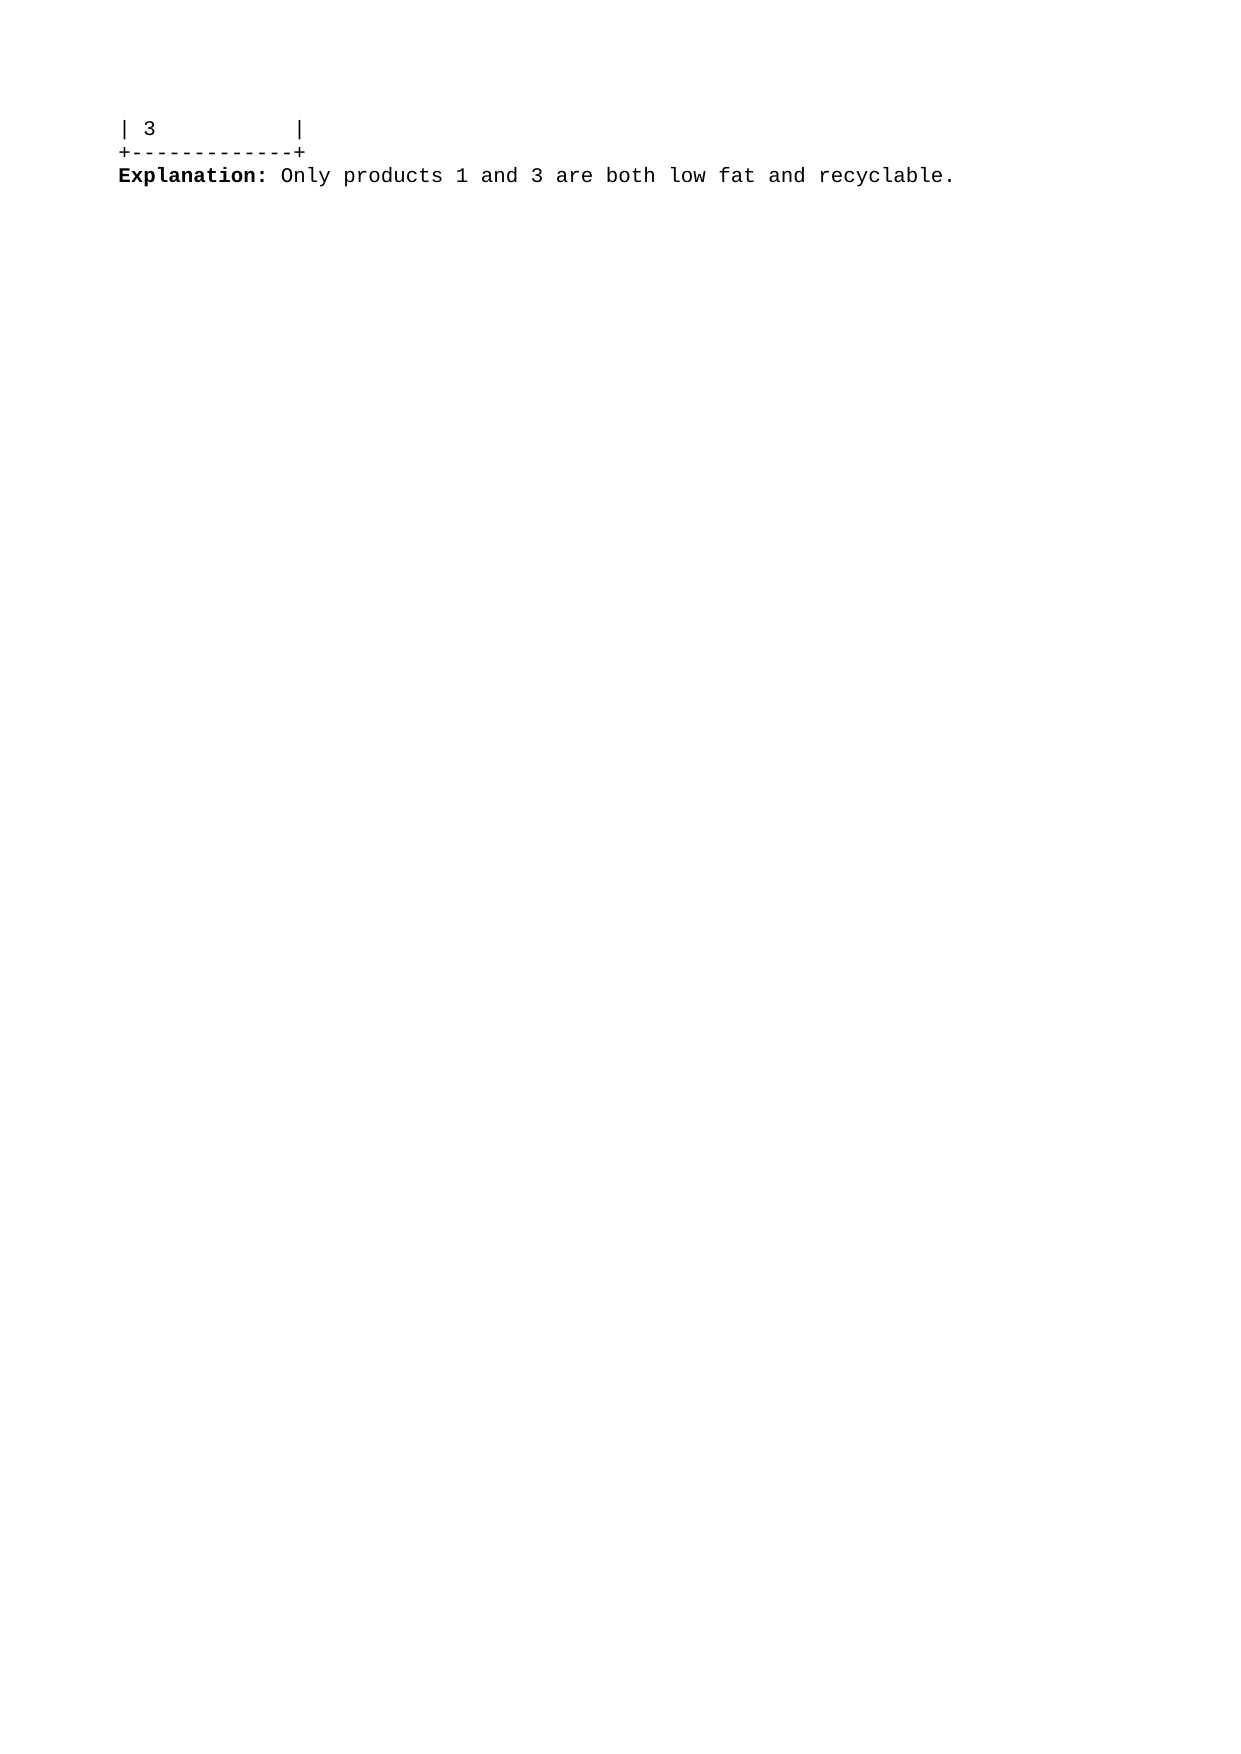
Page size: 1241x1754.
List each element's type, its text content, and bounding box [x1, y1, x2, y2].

text | 3 | [118, 118, 1122, 142]
text +-------------+ [118, 142, 1122, 165]
text Explanation: Only products 1 and 3 are both low fat and recyclable. [118, 165, 1122, 189]
